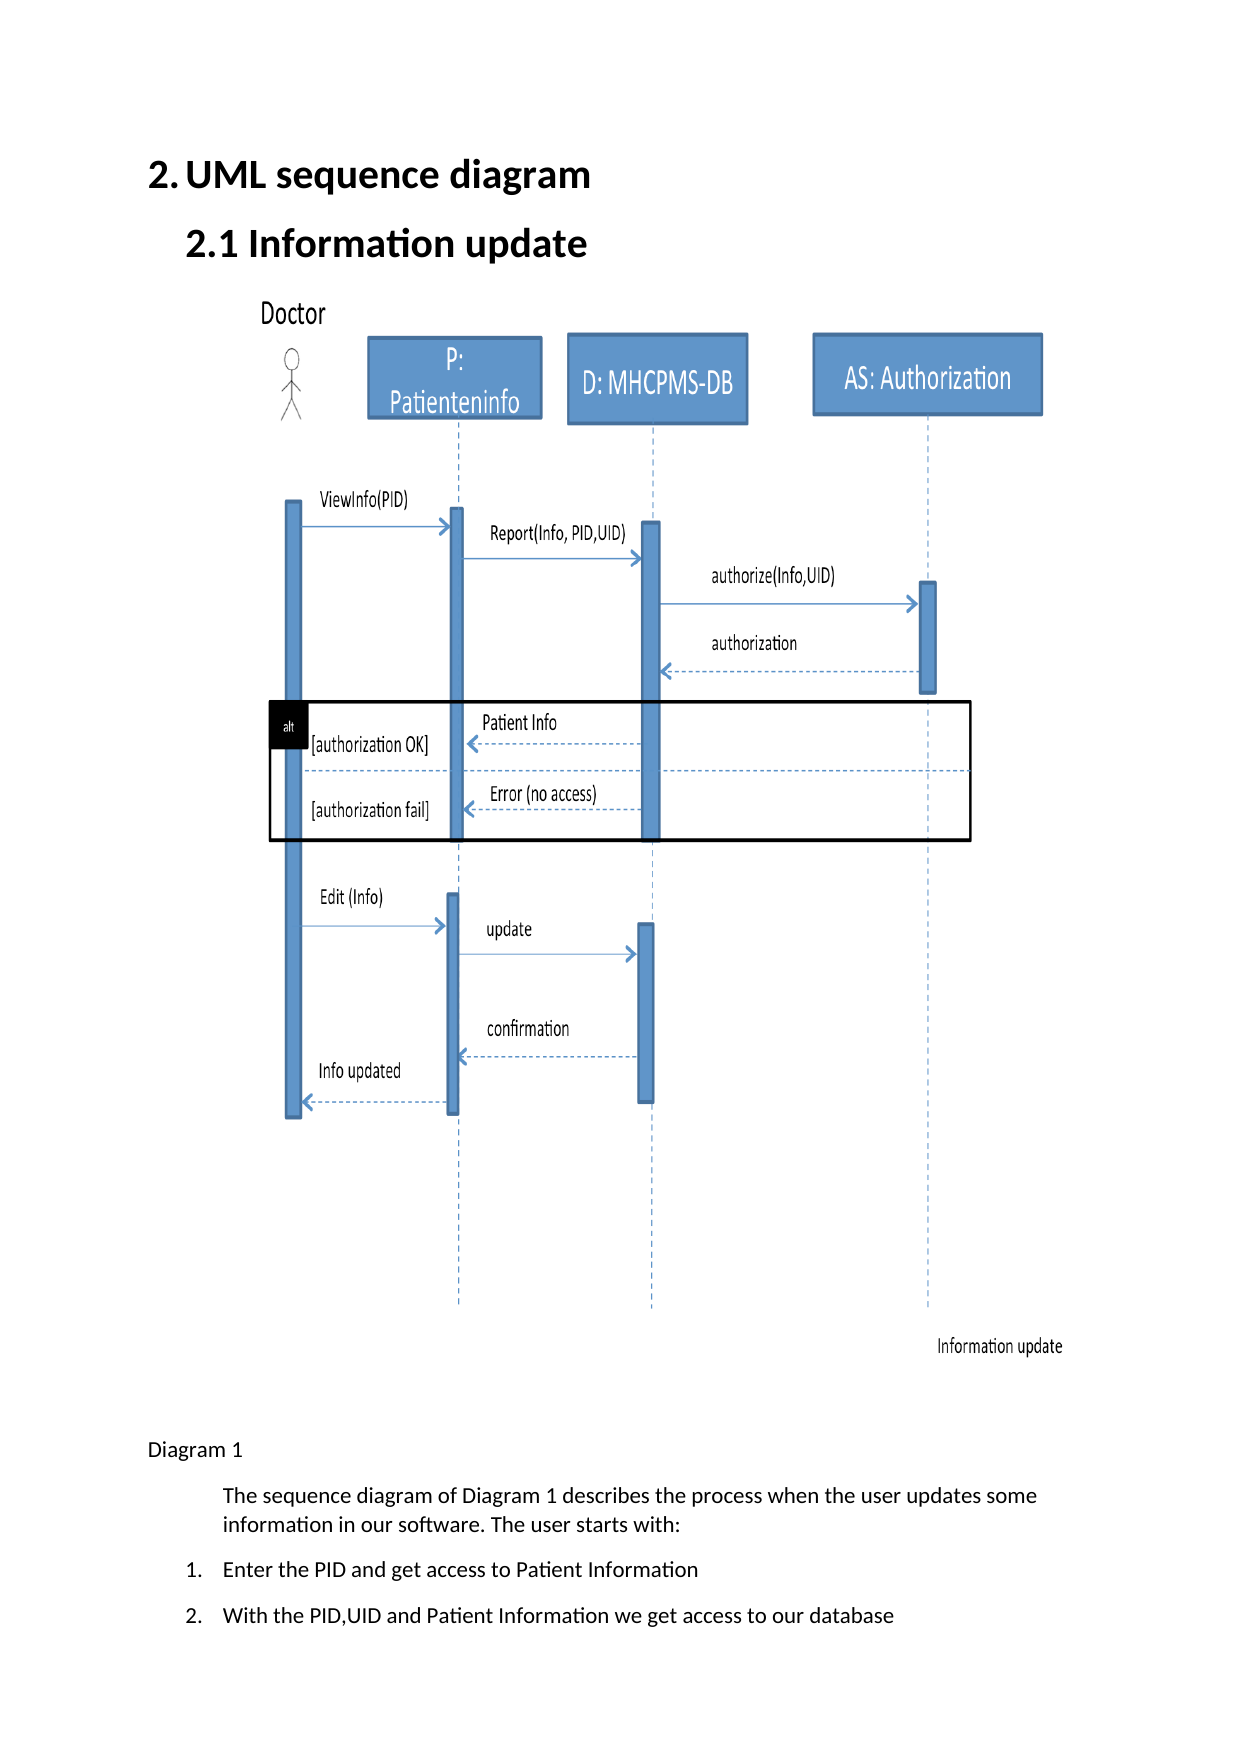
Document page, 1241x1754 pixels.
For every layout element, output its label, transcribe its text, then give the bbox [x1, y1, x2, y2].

text Diagram 1 [148, 1435, 1093, 1463]
list With the PID,UID and Patient Information we get access to our database [185, 1601, 1093, 1629]
list 2.1 Information update [185, 217, 1093, 268]
list The sequence diagram of Diagram 1 describes the process when the user updates some information in our software. The user starts with: [223, 1481, 1093, 1538]
list Enter the PID and get access to Patient Information [185, 1556, 1093, 1583]
list UML sequence diagram [148, 148, 1093, 198]
